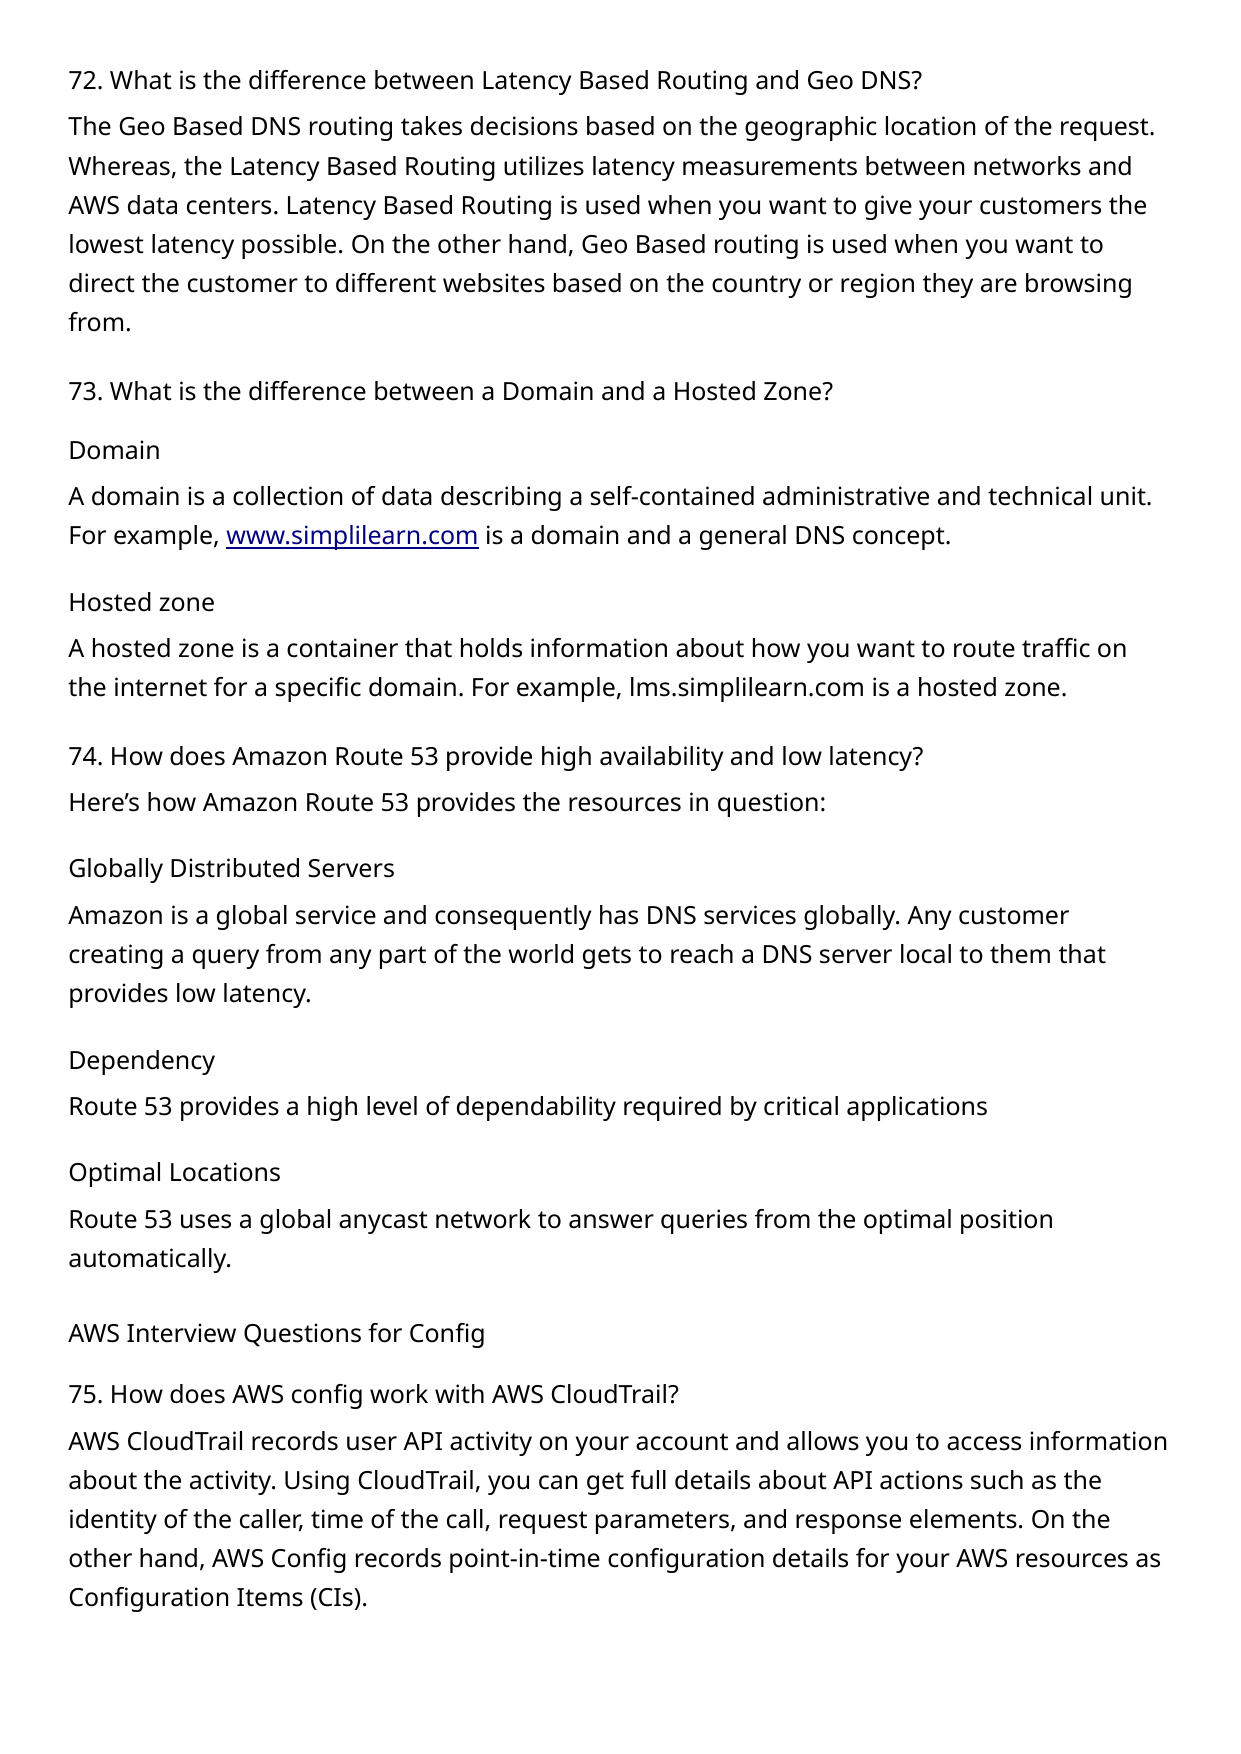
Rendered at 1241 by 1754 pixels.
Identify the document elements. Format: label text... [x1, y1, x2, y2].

text Here’s how Amazon Route 53 provides the resources in question: [68, 785, 1173, 819]
text Route 53 provides a high level of dependability required by critical applications [68, 1089, 1173, 1123]
subtitle Optimal Locations [68, 1155, 1173, 1189]
subtitle 74. How does Amazon Route 53 provide high availability and low latency? [68, 738, 1173, 772]
subtitle 75. How does AWS config work with AWS CloudTrail? [68, 1377, 1173, 1411]
text A domain is a collection of data describing a self-contained administrative and technical unit. For example, www.simplilearn.com is a domain and a general DNS concept. [68, 479, 1173, 552]
text The Geo Based DNS routing takes decisions based on the geographic location of the request. Whereas, the Latency Based Routing utilizes latency measurements between networks and AWS data centers. Latency Based Routing is used when you want to give your customers the lowest latency possible. On the other hand, Geo Based routing is used when you want to direct the customer to different websites based on the country or region they are browsing from. [68, 109, 1173, 339]
subtitle AWS Interview Questions for Config [68, 1315, 1173, 1349]
subtitle Globally Distributed Servers [68, 851, 1173, 885]
subtitle Hosted zone [68, 584, 1173, 618]
subtitle Dependency [68, 1042, 1173, 1076]
text AWS CloudTrail records user API activity on your account and allows you to access information about the activity. Using CloudTrail, you can get full details about API actions such as the identity of the caller, time of the call, request parameters, and response elements. On the other hand, AWS Config records point-in-time configuration details for your AWS resources as Configuration Items (CIs). [68, 1423, 1173, 1614]
text Amazon is a global service and consequently has DNS services globally. Any customer creating a query from any part of the world gets to reach a DNS server local to them that provides low latency. [68, 898, 1173, 1010]
subtitle Domain [68, 432, 1173, 466]
subtitle 73. What is the difference between a Domain and a Hosted Zone? [68, 373, 1173, 407]
text A hosted zone is a container that holds information about how you want to route traffic on the internet for a specific domain. For example, lms.simplilearn.com is a hosted zone. [68, 631, 1173, 704]
subtitle 72. What is the difference between Latency Based Routing and Geo DNS? [68, 62, 1173, 97]
text Route 53 uses a global anycast network to answer queries from the optimal position automatically. [68, 1202, 1173, 1275]
